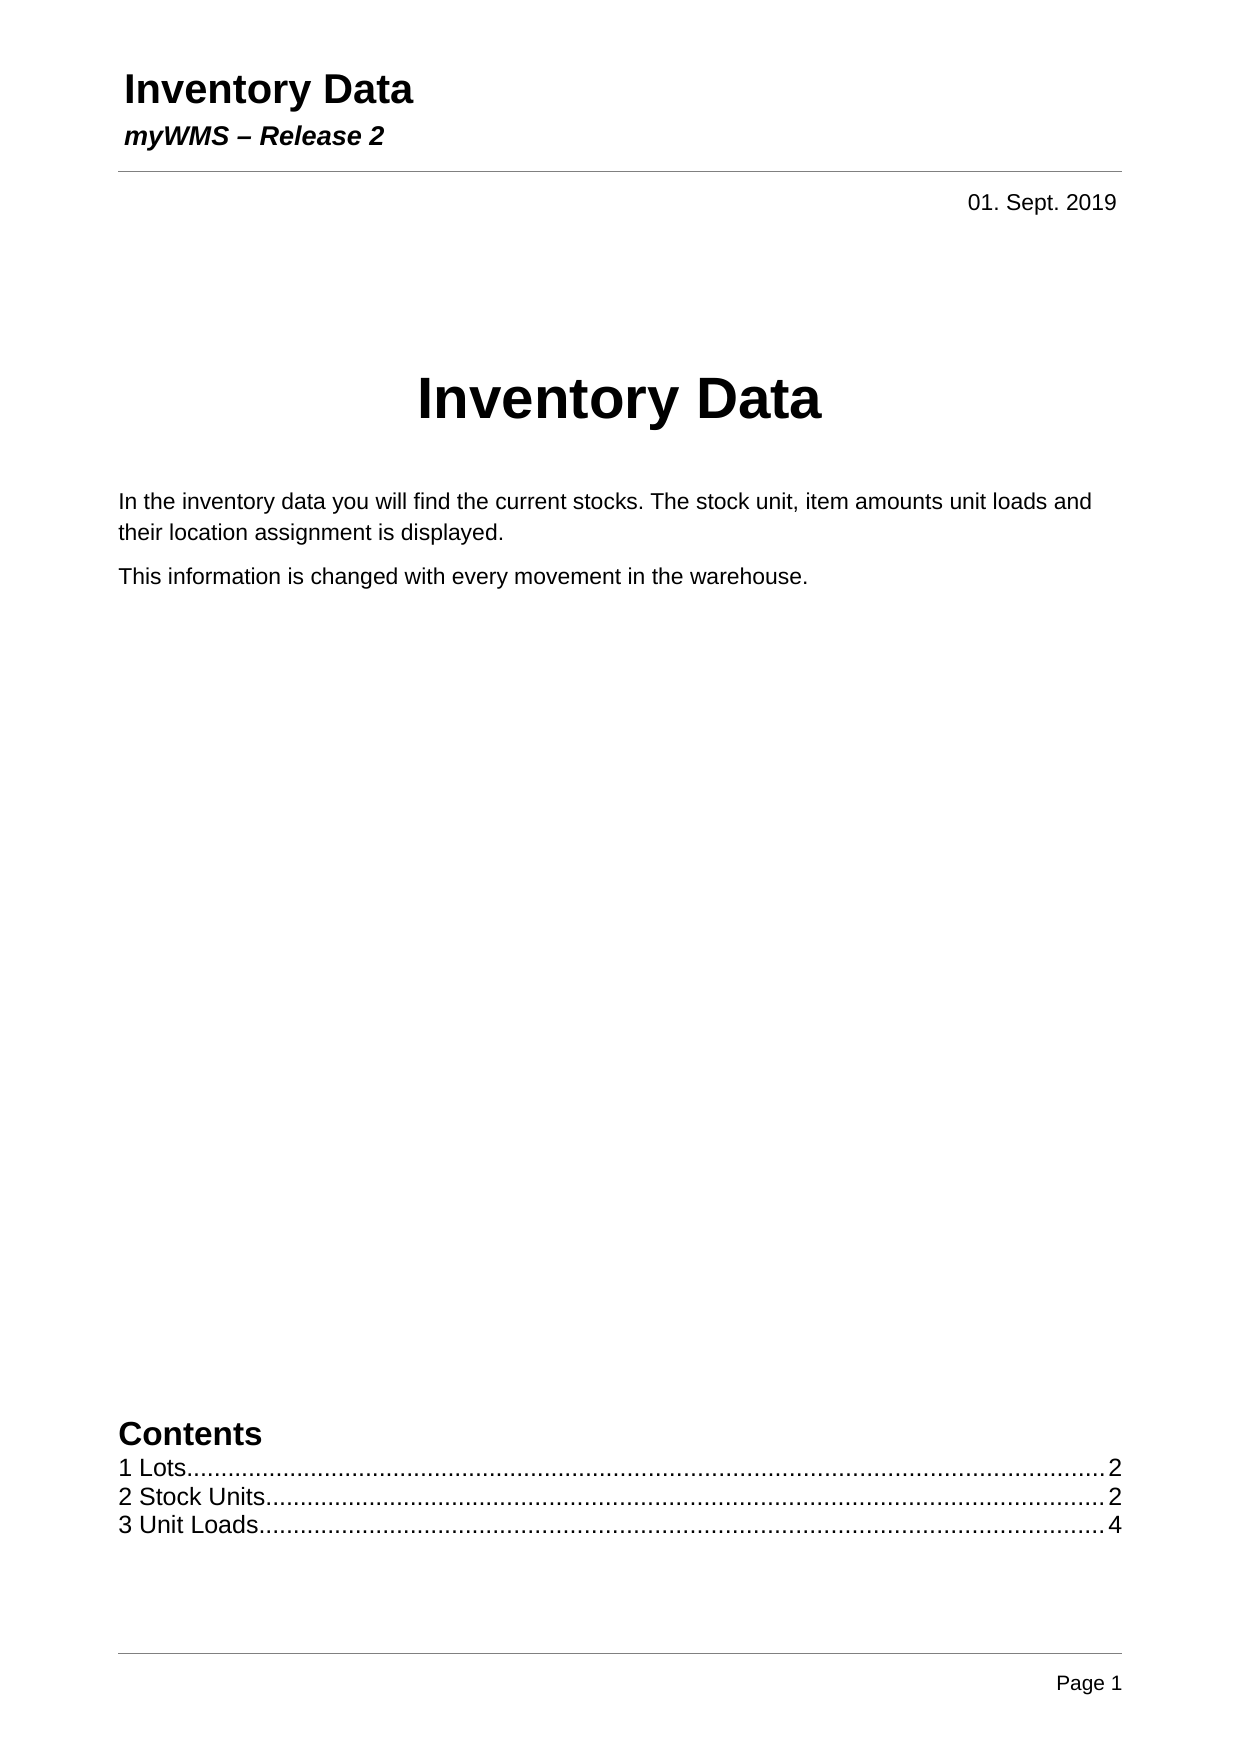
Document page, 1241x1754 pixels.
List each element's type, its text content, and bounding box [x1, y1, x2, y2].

text This information is changed with every movement in the warehouse. [118, 563, 1122, 589]
text 1 Lots 2 [118, 1453, 1122, 1481]
text In the inventory data you will find the current stocks. The stock unit, item amounts unit loads and their location assignment is displayed. [118, 488, 1122, 545]
table_header 01. Sept. 2019 [791, 189, 1123, 230]
text 3 Unit Loads 4 [118, 1510, 1122, 1539]
subtitle Contents [118, 1414, 1122, 1453]
table_header [118, 189, 791, 230]
title Inventory Data [118, 364, 1122, 431]
text 2 Stock Units 2 [118, 1481, 1122, 1510]
